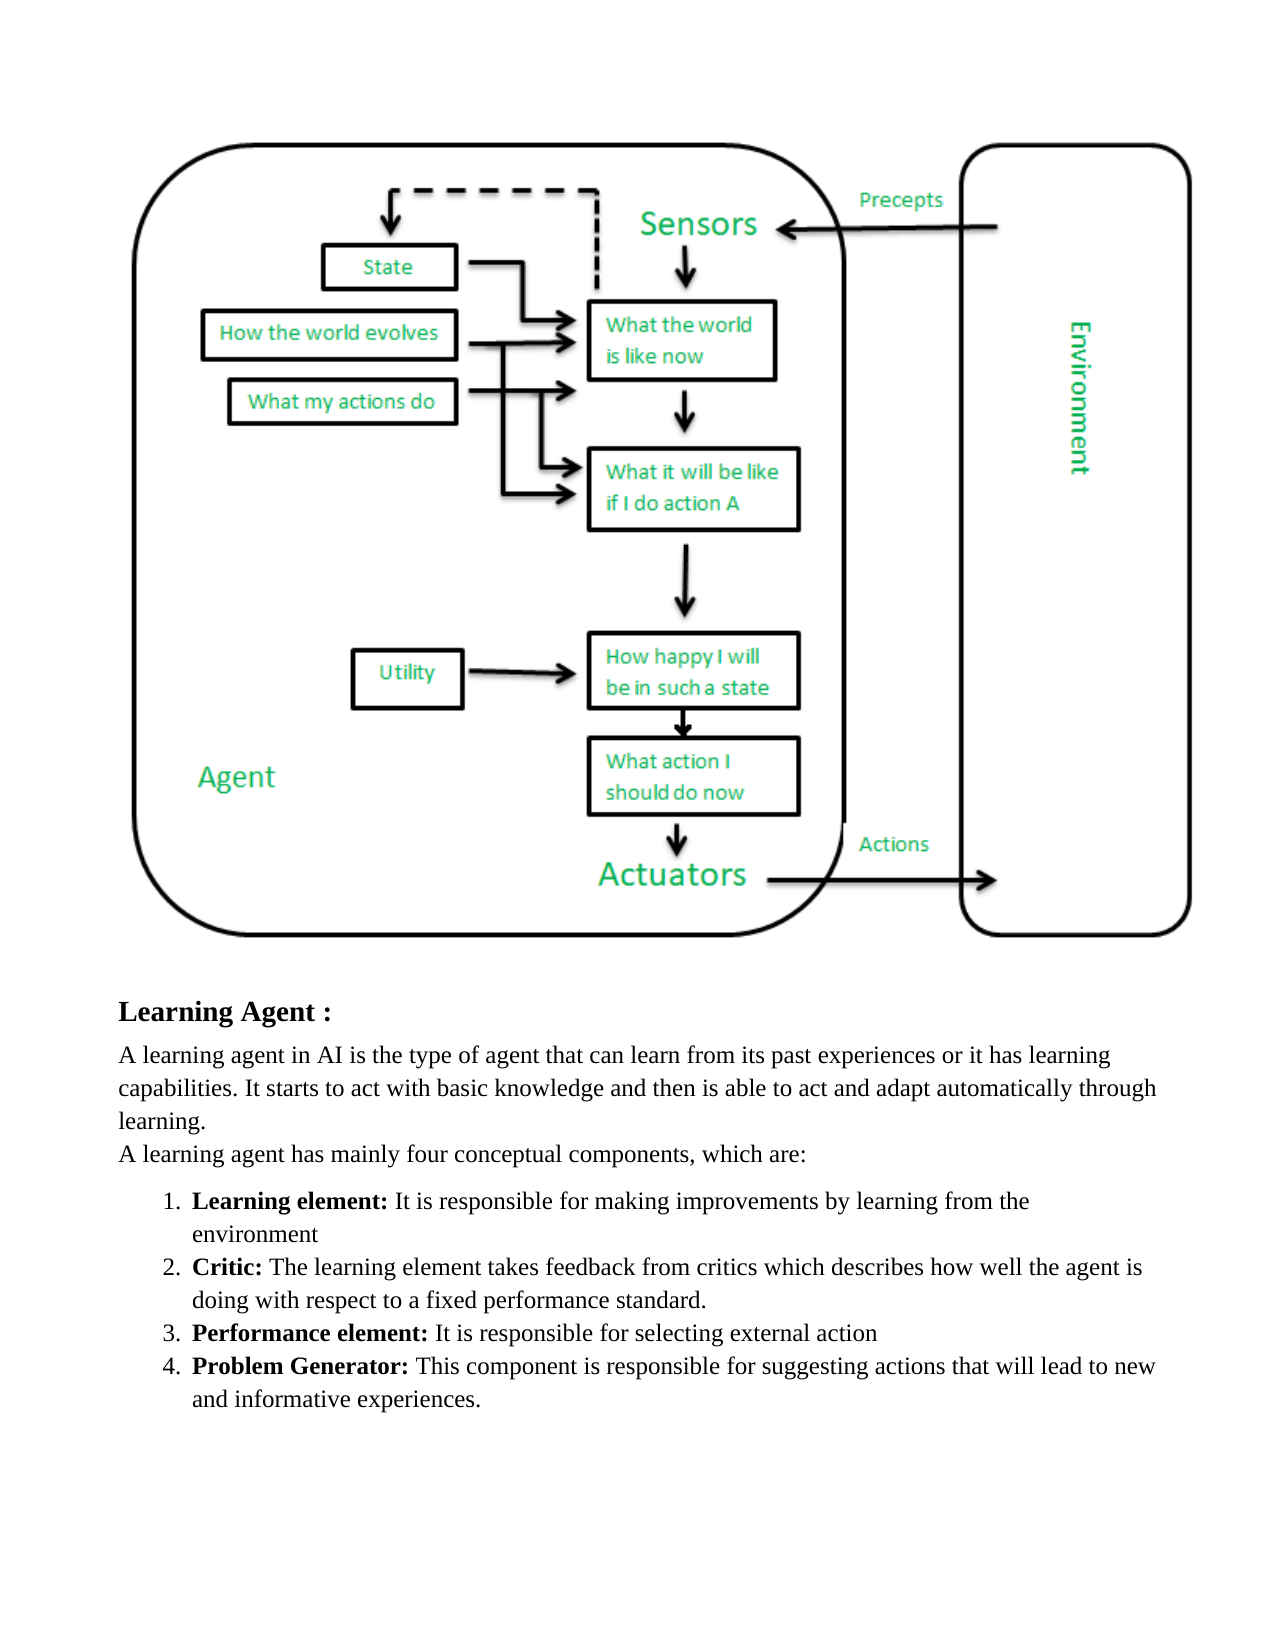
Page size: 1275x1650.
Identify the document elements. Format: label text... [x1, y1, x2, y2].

list Performance element: It is responsible for selecting external action [162, 1318, 1157, 1347]
list Critic: The learning element takes feedback from critics which describes how well the agent is doing with respect to a fixed performance standard. [162, 1252, 1157, 1314]
text A learning agent in AI is the type of agent that can learn from its past experiences or it has learning capabilities. It starts to act with basic knowledge and then is able to act and adapt automatically through learning. A learning agent has mainly four conceptual components, which are: [118, 1040, 1157, 1167]
list Problem Generator: This component is responsible for suggesting actions that will lead to new and informative experiences. [162, 1351, 1157, 1413]
picture [118, 118, 1214, 961]
list Learning element: It is responsible for making improvements by learning from the environment [162, 1186, 1157, 1248]
subtitle Learning Agent : [118, 994, 1157, 1027]
